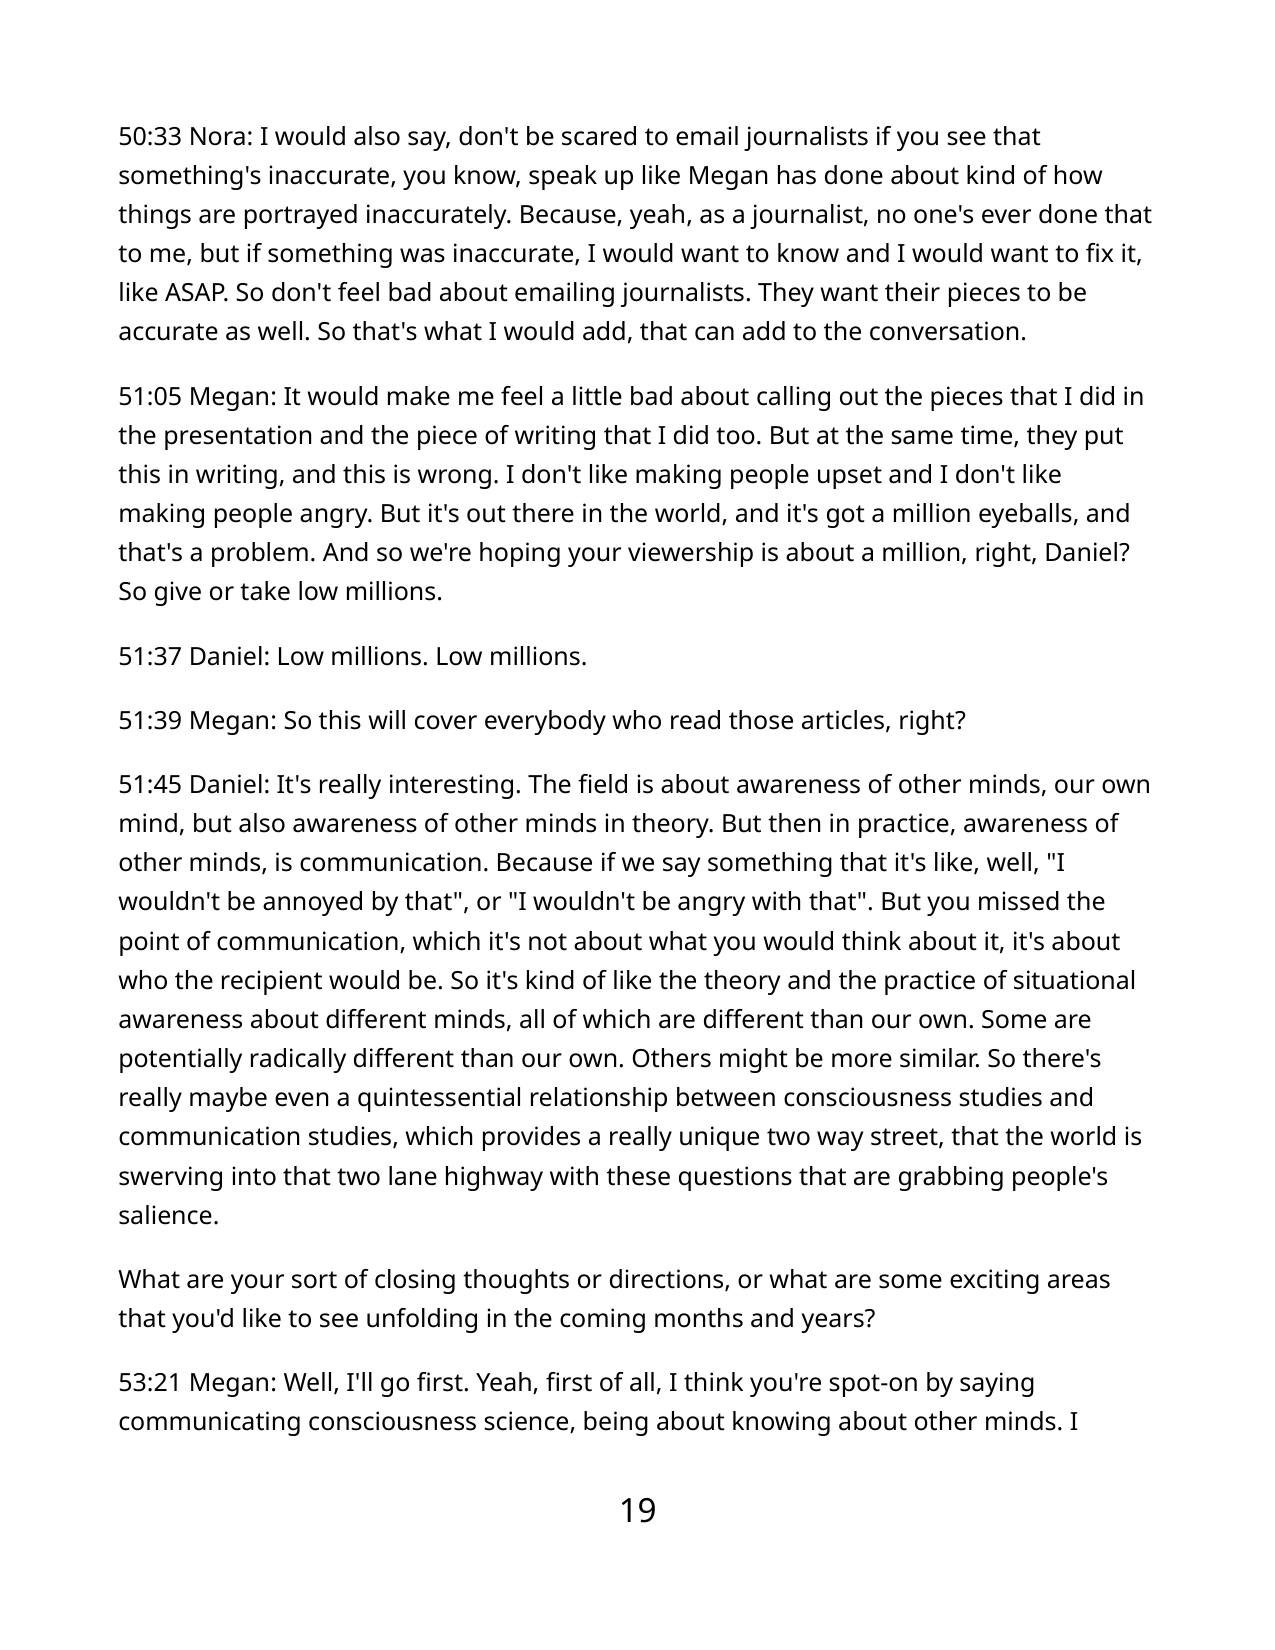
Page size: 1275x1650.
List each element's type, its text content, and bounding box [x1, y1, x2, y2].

text 53:21 Megan: Well, I'll go first. Yeah, first of all, I think you're spot-on by saying communicating consciousness science, being about knowing about other minds. I [118, 1365, 1157, 1438]
text What are your sort of closing thoughts or directions, or what are some exciting areas that you'd like to see unfolding in the coming months and years? [118, 1261, 1157, 1335]
text 51:45 Daniel: It's really interesting. The field is about awareness of other minds, our own mind, but also awareness of other minds in theory. But then in practice, awareness of other minds, is communication. Because if we say something that it's like, well, "I wouldn't be annoyed by that", or "I wouldn't be angry with that". But you missed the point of communication, which it's not about what you would think about it, it's about who the recipient would be. So it's kind of like the theory and the practice of situational awareness about different minds, all of which are different than our own. Some are potentially radically different than our own. Others might be more similar. So there's really maybe even a quintessential relationship between consciousness studies and communication studies, which provides a really unique two way street, that the world is swerving into that two lane highway with these questions that are grabbing people's salience. [118, 766, 1157, 1231]
text 51:05 Megan: It would make me feel a little bad about calling out the pieces that I did in the presentation and the piece of writing that I did too. But at the same time, they put this in writing, and this is wrong. I don't like making people upset and I don't like making people angry. But it's out there in the world, and it's got a million eyeballs, and that's a problem. And so we're hoping your viewership is about a million, right, Daniel? So give or take low millions. [118, 378, 1157, 608]
text 50:33 Nora: I would also say, don't be scared to email journalists if you see that something's inaccurate, you know, speak up like Megan has done about kind of how things are portrayed inaccurately. Because, yeah, as a journalist, no one's ever done that to me, but if something was inaccurate, I would want to know and I would want to fix it, like ASAP. So don't feel bad about emailing journalists. They want their pieces to be accurate as well. So that's what I would add, that can add to the conversation. [118, 118, 1157, 348]
text 51:37 Daniel: Low millions. Low millions. [118, 638, 1157, 672]
text 51:39 Megan: So this will cover everybody who read those articles, right? [118, 702, 1157, 736]
